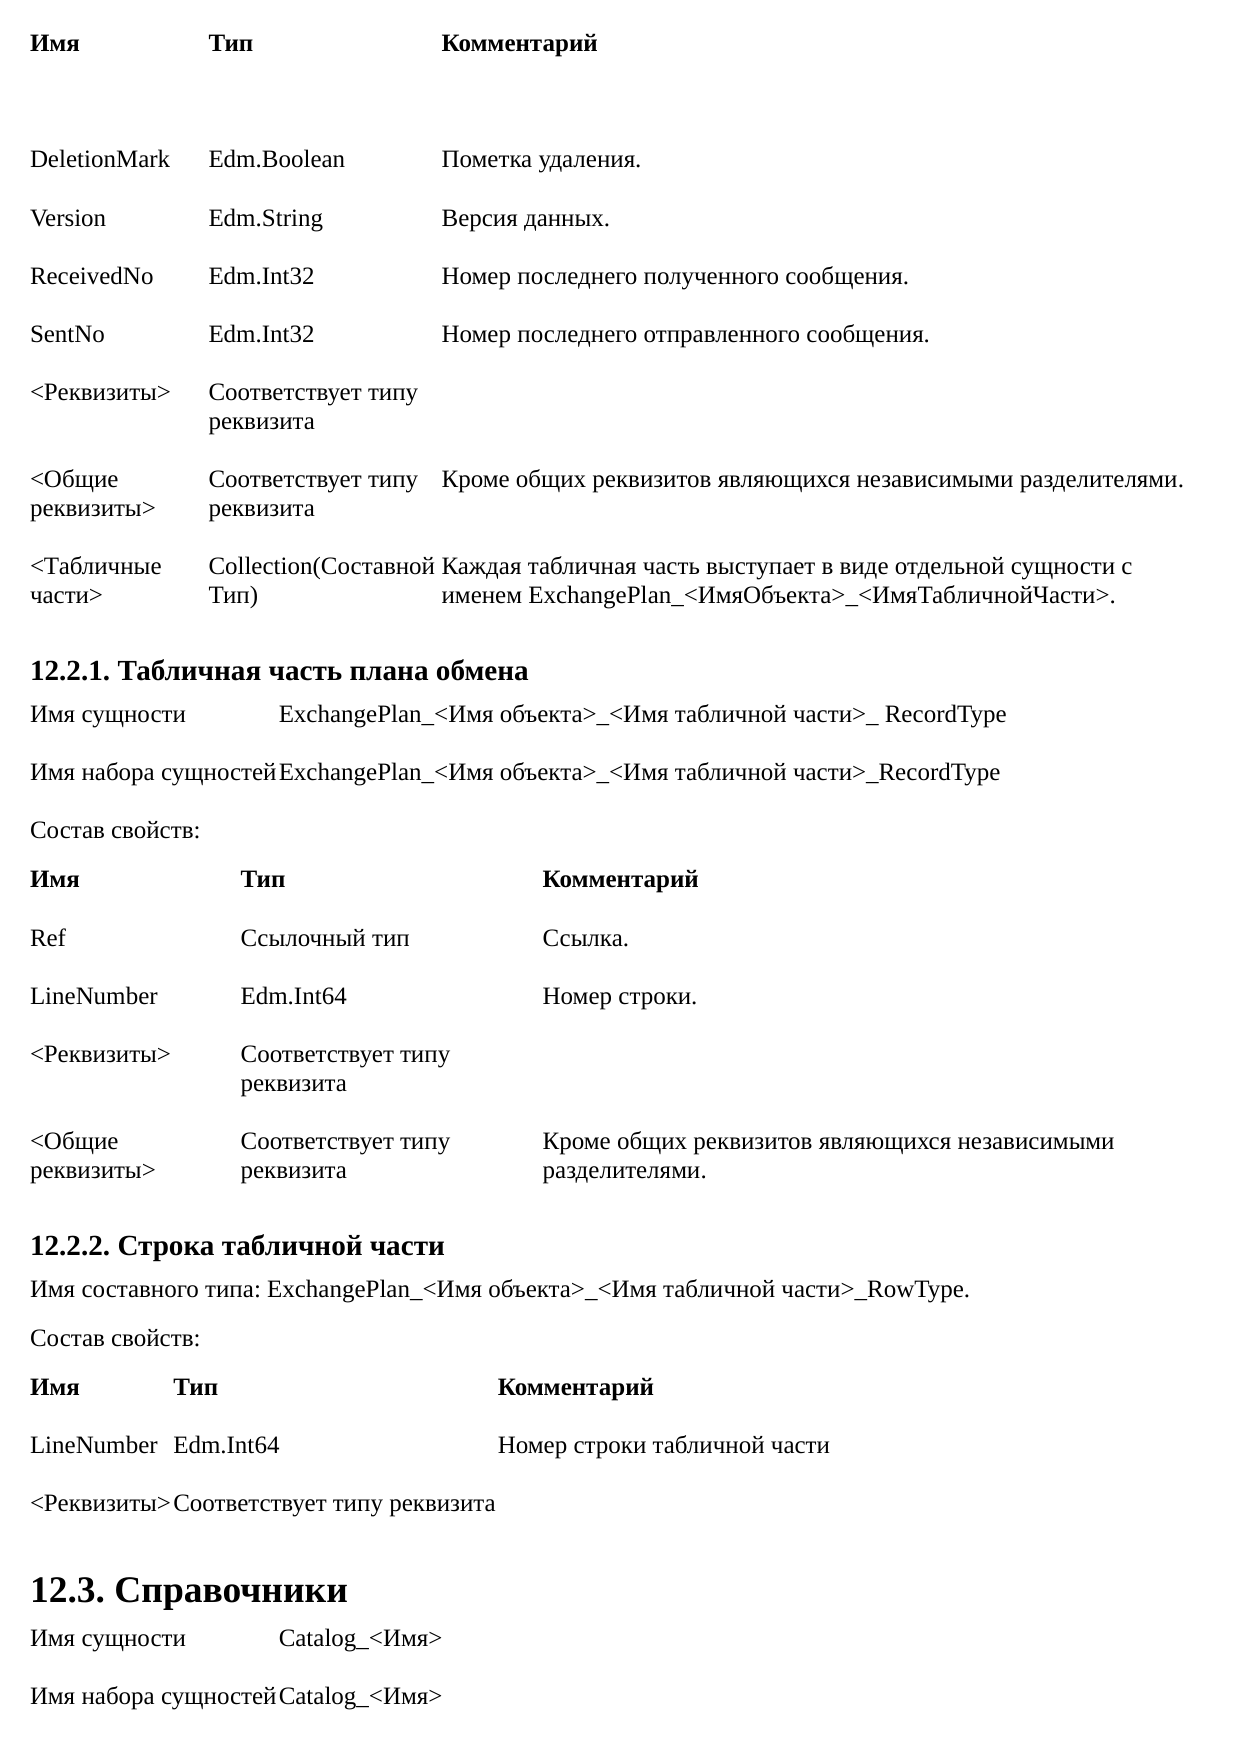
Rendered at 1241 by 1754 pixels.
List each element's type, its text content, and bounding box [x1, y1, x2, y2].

table_cell Collection(СоставнойТип) [208, 551, 441, 638]
table_cell LineNumber [30, 981, 240, 1039]
table_cell Edm.String [208, 203, 441, 261]
table_cell Кроме общих реквизитов являющихся независимыми разделителями. [543, 1126, 1211, 1213]
table_cell Пометка удаления. [441, 145, 1211, 203]
table_cell Номер строки табличной части [498, 1430, 833, 1488]
table_cell Edm.Boolean [208, 145, 441, 203]
table_cell Соответствует типу реквизита [208, 465, 441, 551]
table_cell [498, 1489, 833, 1547]
table_cell Каждая табличная часть выступает в виде отдельной сущности с именем ExchangePlan_<ИмяОбъекта>_<ИмяТабличнойЧасти>. [441, 551, 1211, 638]
table_cell [441, 86, 1211, 144]
table_header Комментарий [498, 1372, 833, 1430]
table_header Комментарий [543, 865, 1211, 923]
table_header Имя [30, 28, 208, 86]
table_cell LineNumber [30, 1430, 173, 1488]
table_cell [208, 86, 441, 144]
table_cell <Реквизиты> [30, 378, 208, 464]
table_cell <Реквизиты> [30, 1039, 240, 1126]
table_cell <Общие реквизиты> [30, 465, 208, 551]
table_cell <Общие реквизиты> [30, 1126, 240, 1213]
table_cell Имя набора сущностей [30, 757, 278, 816]
subtitle 12.2.1. Табличная часть плана обмена [30, 653, 1211, 687]
table_header Имя сущности [30, 699, 278, 757]
table_cell ExchangePlan_<Имя объекта>_<Имя табличной части>_RecordType [279, 757, 1008, 816]
table_cell [441, 378, 1211, 464]
table_cell Edm.Int64 [240, 981, 542, 1039]
table_cell Соответствует типу реквизита [208, 378, 441, 464]
table_cell Ref [30, 923, 240, 981]
text Состав свойств: [30, 1323, 1211, 1352]
table_cell SentNo [30, 319, 208, 377]
table_cell Номер последнего отправленного сообщения. [441, 319, 1211, 377]
table_cell [543, 1039, 1211, 1126]
table_cell Номер последнего полученного сообщения. [441, 261, 1211, 319]
table_cell Edm.Int32 [208, 319, 441, 377]
table_cell Номер строки. [543, 981, 1211, 1039]
table_header Комментарий [441, 28, 1211, 86]
table_cell Версия данных. [441, 203, 1211, 261]
table_cell <Реквизиты> [30, 1489, 173, 1547]
table_header Catalog_<Имя> [279, 1623, 444, 1681]
table_header Тип [208, 28, 441, 86]
table_header ExchangePlan_<Имя объекта>_<Имя табличной части>_ RecordType [279, 699, 1008, 757]
subtitle 12.2.2. Строка табличной части [30, 1228, 1211, 1261]
table_header Имя [30, 865, 240, 923]
table_cell Ссылочный тип [240, 923, 542, 981]
table_header Имя сущности [30, 1623, 278, 1681]
text Имя составного типа: ExchangePlan_<Имя объекта>_<Имя табличной части>_RowType. [30, 1274, 1211, 1303]
table_cell <Табличные части> [30, 551, 208, 638]
table_cell DeletionMark [30, 145, 208, 203]
table_cell Имя набора сущностей [30, 1681, 278, 1710]
table_cell Соответствует типу реквизита [173, 1489, 498, 1547]
table_cell Кроме общих реквизитов являющихся независимыми разделителями. [441, 465, 1211, 551]
subtitle 12.3. Справочники [30, 1567, 1211, 1611]
table_cell Ссылка. [543, 923, 1211, 981]
table_cell Edm.Int32 [208, 261, 441, 319]
table_cell Catalog_<Имя> [279, 1681, 444, 1710]
table_cell [30, 86, 208, 144]
table_cell Version [30, 203, 208, 261]
table_header Тип [173, 1372, 498, 1430]
text Состав свойств: [30, 816, 1211, 844]
table_header Тип [240, 865, 542, 923]
table_cell ReceivedNo [30, 261, 208, 319]
table_header Имя [30, 1372, 173, 1430]
table_cell Соответствует типу реквизита [240, 1126, 542, 1213]
table_cell Соответствует типу реквизита [240, 1039, 542, 1126]
table_cell Edm.Int64 [173, 1430, 498, 1488]
